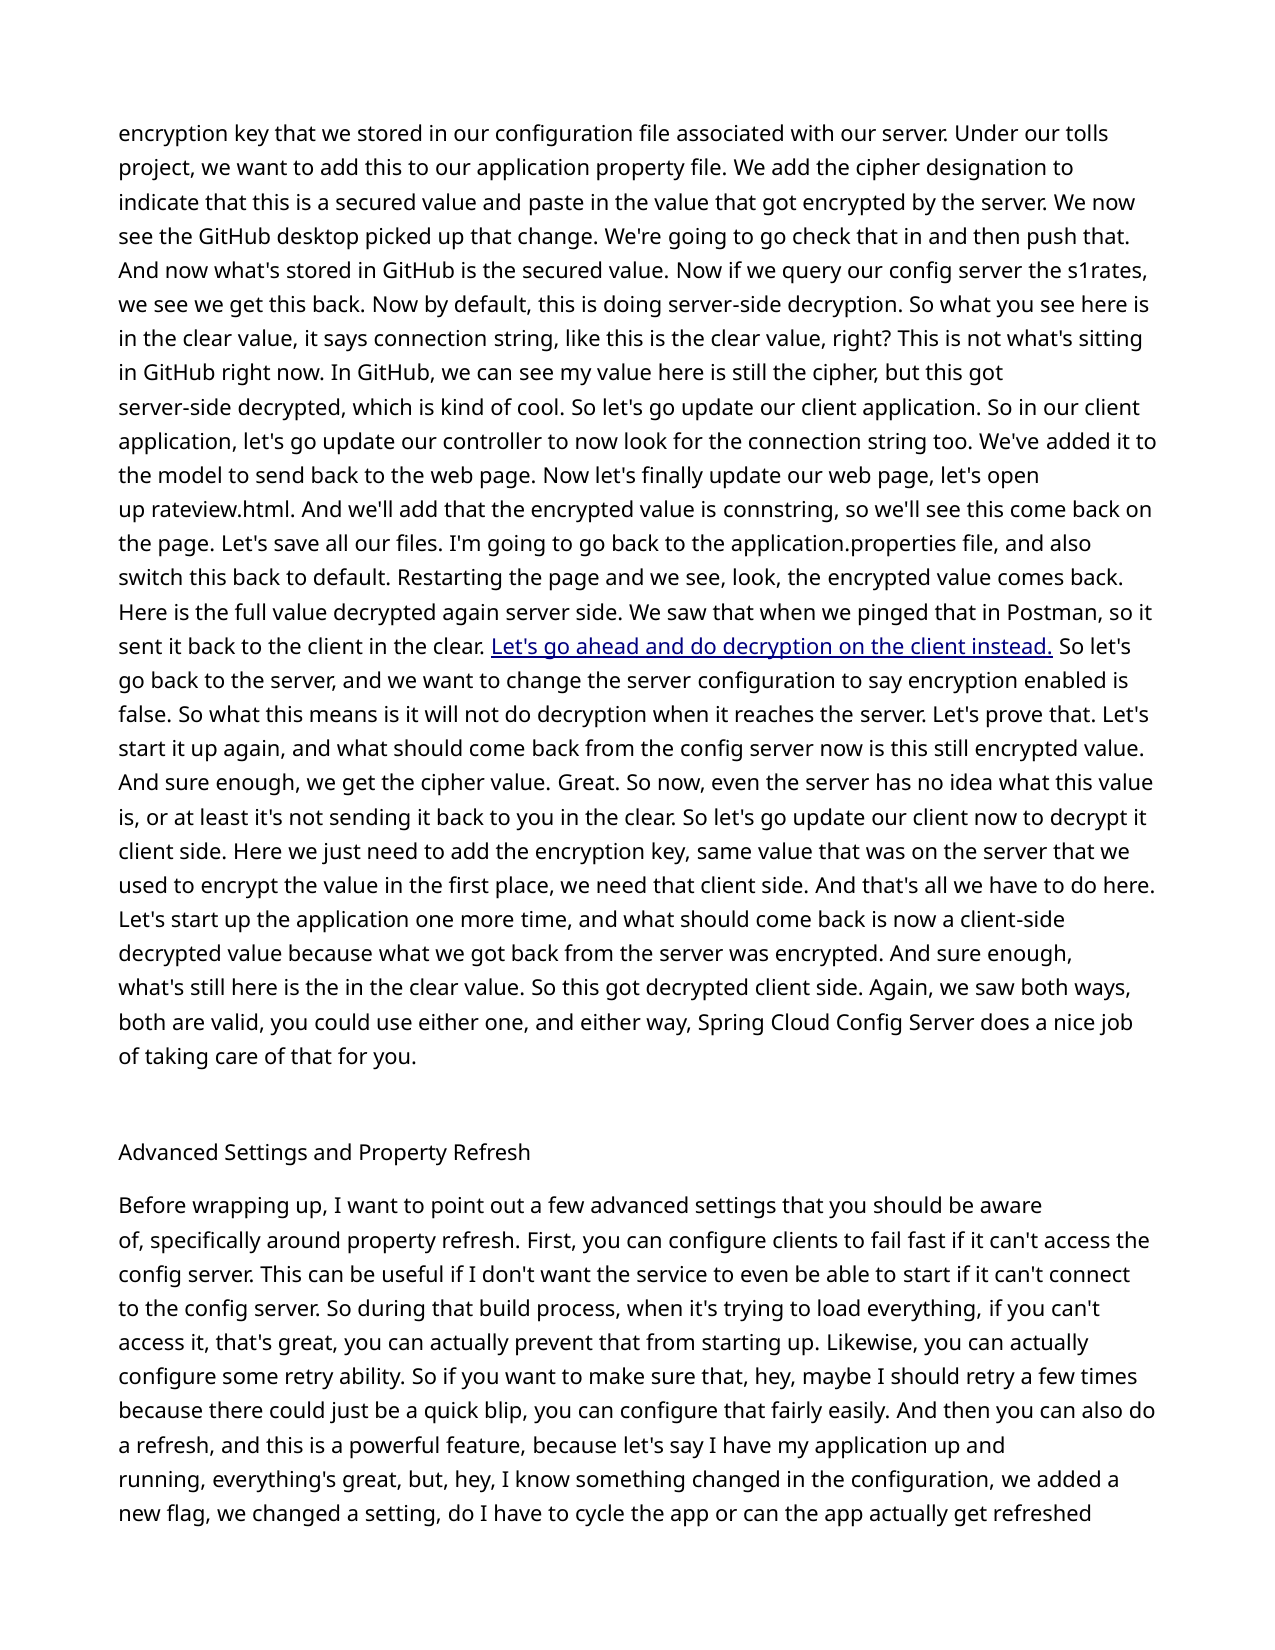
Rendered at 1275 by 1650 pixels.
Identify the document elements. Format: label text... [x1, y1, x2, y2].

subtitle Advanced Settings and Property Refresh [118, 1137, 1157, 1167]
text Before wrapping up, I want to point out a few advanced settings that you should be aware of, specifically around property refresh. First, you can configure clients to fail fast if it can't access the config server. This can be useful if I don't want the service to even be able to start if it can't connect to the config server. So during that build process, when it's trying to load everything, if you can't access it, that's great, you can actually prevent that from starting up. Likewise, you can actually configure some retry ability. So if you want to make sure that, hey, maybe I should retry a few times because there could just be a quick blip, you can configure that fairly easily. And then you can also do a refresh, and this is a powerful feature, because let's say I have my application up and running, everything's great, but, hey, I know something changed in the configuration, we added a new flag, we changed a setting, do I have to cycle the app or can the app actually get refreshed [118, 1191, 1157, 1528]
text encryption key that we stored in our configuration file associated with our server. Under our tolls project, we want to add this to our application property file. We add the cipher designation to indicate that this is a secured value and paste in the value that got encrypted by the server. We now see the GitHub desktop picked up that change. We're going to go check that in and then push that. And now what's stored in GitHub is the secured value. Now if we query our config server the s1rates, we see we get this back. Now by default, this is doing server‑side decryption. So what you see here is in the clear value, it says connection string, like this is the clear value, right? This is not what's sitting in GitHub right now. In GitHub, we can see my value here is still the cipher, but this got server‑side decrypted, which is kind of cool. So let's go update our client application. So in our client application, let's go update our controller to now look for the connection string too. We've added it to the model to send back to the web page. Now let's finally update our web page, let's open up rateview.html. And we'll add that the encrypted value is connstring, so we'll see this come back on the page. Let's save all our files. I'm going to go back to the application.properties file, and also switch this back to default. Restarting the page and we see, look, the encrypted value comes back. Here is the full value decrypted again server side. We saw that when we pinged that in Postman, so it sent it back to the client in the clear. Let's go ahead and do decryption on the client instead. So let's go back to the server, and we want to change the server configuration to say encryption enabled is false. So what this means is it will not do decryption when it reaches the server. Let's prove that. Let's start it up again, and what should come back from the config server now is this still encrypted value. And sure enough, we get the cipher value. Great. So now, even the server has no idea what this value is, or at least it's not sending it back to you in the clear. So let's go update our client now to decrypt it client side. Here we just need to add the encryption key, same value that was on the server that we used to encrypt the value in the first place, we need that client side. And that's all we have to do here. Let's start up the application one more time, and what should come back is now a client‑side decrypted value because what we got back from the server was encrypted. And sure enough, what's still here is the in the clear value. So this got decrypted client side. Again, we saw both ways, both are valid, you could use either one, and either way, Spring Cloud Config Server does a nice job of taking care of that for you. [118, 118, 1157, 1070]
